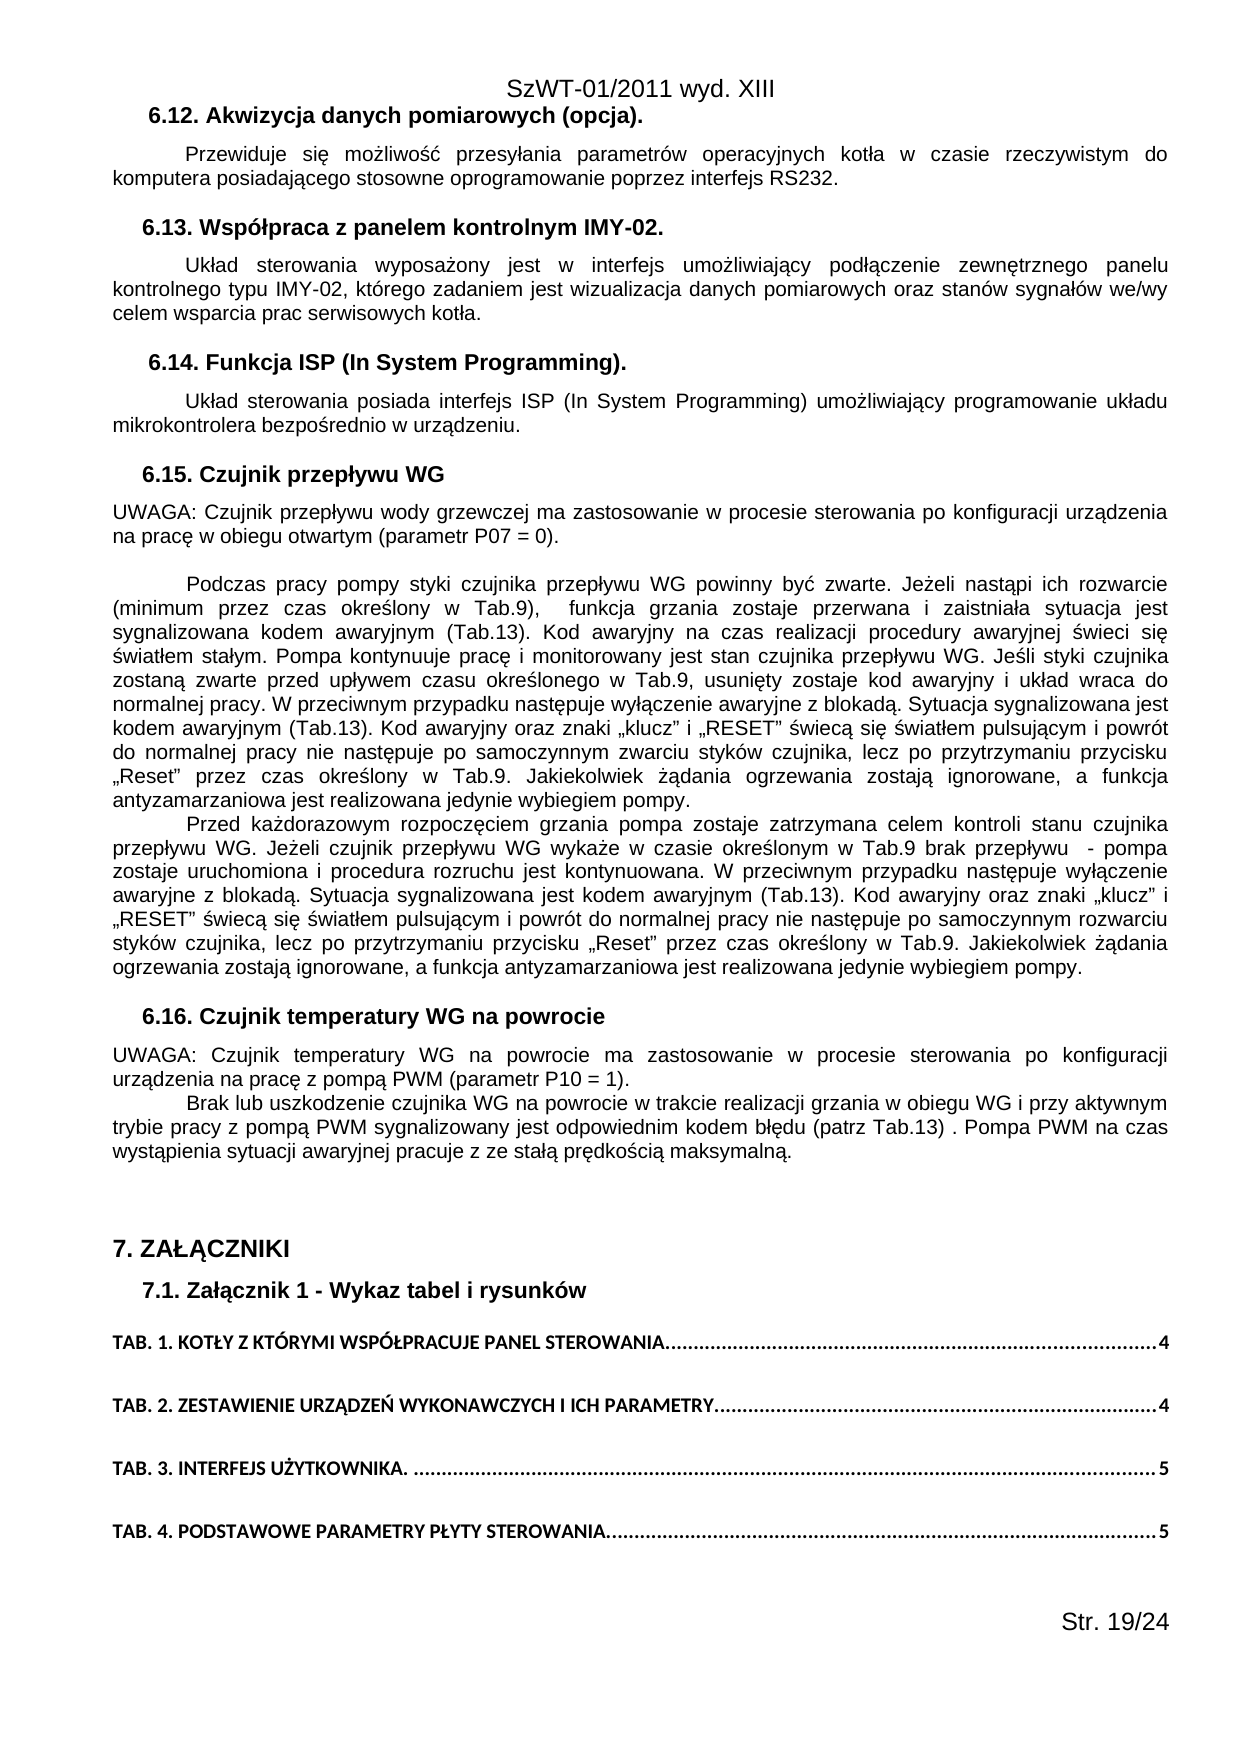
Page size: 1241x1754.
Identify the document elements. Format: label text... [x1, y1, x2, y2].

subtitle 6.13. Współpraca z panelem kontrolnym IMY-02. [142, 214, 1169, 240]
text Brak lub uszkodzenie czujnika WG na powrocie w trakcie realizacji grzania w obiegu WG i przy aktywnym trybie pracy z pompą PWM sygnalizowany jest odpowiednim kodem błędu (patrz Tab.13) . Pompa PWM na czas wystąpienia sytuacji awaryjnej pracuje z ze stałą prędkością maksymalną. [112, 1091, 1169, 1162]
subtitle 6.15. Czujnik przepływu WG [142, 461, 1169, 487]
text UWAGA: Czujnik temperatury WG na powrocie ma zastosowanie w procesie sterowania po konfiguracji urządzenia na pracę z pompą PWM (parametr P10 = 1). [112, 1043, 1169, 1091]
text Układ sterowania wyposażony jest w interfejs umożliwiający podłączenie zewnętrznego panelu kontrolnego typu IMY-02, którego zadaniem jest wizualizacja danych pomiarowych oraz stanów sygnałów we/wy celem wsparcia prac serwisowych kotła. [112, 253, 1169, 325]
text Przewiduje się możliwość przesyłania parametrów operacyjnych kotła w czasie rzeczywistym do komputera posiadającego stosowne oprogramowanie poprzez interfejs RS232. [112, 142, 1169, 190]
text Tab. 4. Podstawowe parametry płyty sterowania. 5 [112, 1519, 1169, 1544]
subtitle 7. ZAŁĄCZNIKI [112, 1234, 1169, 1263]
subtitle 7.1. Załącznik 1 - Wykaz tabel i rysunków [142, 1277, 1169, 1304]
text UWAGA: Czujnik przepływu wody grzewczej ma zastosowanie w procesie sterowania po konfiguracji urządzenia na pracę w obiegu otwartym (parametr P07 = 0). [112, 500, 1169, 548]
text Tab. 2. Zestawienie urządzeń wykonawczych i ich parametry. 4 [112, 1392, 1169, 1418]
text Tab. 3. Interfejs użytkownika. 5 [112, 1456, 1169, 1481]
text Układ sterowania posiada interfejs ISP (In System Programming) umożliwiający programowanie układu mikrokontrolera bezpośrednio w urządzeniu. [112, 389, 1169, 437]
text Tab. 1. Kotły z którymi współpracuje panel sterowania. 4 [112, 1329, 1169, 1355]
subtitle 6.12. Akwizycja danych pomiarowych (opcja). [142, 102, 1169, 129]
text Podczas pracy pompy styki czujnika przepływu WG powinny być zwarte. Jeżeli nastąpi ich rozwarcie (minimum przez czas określony w Tab.9), funkcja grzania zostaje przerwana i zaistniała sytuacja jest sygnalizowana kodem awaryjnym (Tab.13). Kod awaryjny na czas realizacji procedury awaryjnej świeci się światłem stałym. Pompa kontynuuje pracę i monitorowany jest stan czujnika przepływu WG. Jeśli styki czujnika zostaną zwarte przed upływem czasu określonego w Tab.9, usunięty zostaje kod awaryjny i układ wraca do normalnej pracy. W przeciwnym przypadku następuje wyłączenie awaryjne z blokadą. Sytuacja sygnalizowana jest kodem awaryjnym (Tab.13). Kod awaryjny oraz znaki „klucz” i „RESET” świecą się światłem pulsującym i powrót do normalnej pracy nie następuje po samoczynnym zwarciu styków czujnika, lecz po przytrzymaniu przycisku „Reset” przez czas określony w Tab.9. Jakiekolwiek żądania ogrzewania zostają ignorowane, a funkcja antyzamarzaniowa jest realizowana jedynie wybiegiem pompy. [112, 572, 1169, 811]
subtitle 6.16. Czujnik temperatury WG na powrocie [142, 1003, 1169, 1029]
subtitle 6.14. Funkcja ISP (In System Programming). [142, 349, 1169, 376]
text Przed każdorazowym rozpoczęciem grzania pompa zostaje zatrzymana celem kontroli stanu czujnika przepływu WG. Jeżeli czujnik przepływu WG wykaże w czasie określonym w Tab.9 brak przepływu - pompa zostaje uruchomiona i procedura rozruchu jest kontynuowana. W przeciwnym przypadku następuje wyłączenie awaryjne z blokadą. Sytuacja sygnalizowana jest kodem awaryjnym (Tab.13). Kod awaryjny oraz znaki „klucz” i „RESET” świecą się światłem pulsującym i powrót do normalnej pracy nie następuje po samoczynnym rozwarciu styków czujnika, lecz po przytrzymaniu przycisku „Reset” przez czas określony w Tab.9. Jakiekolwiek żądania ogrzewania zostają ignorowane, a funkcja antyzamarzaniowa jest realizowana jedynie wybiegiem pompy. [112, 811, 1169, 979]
